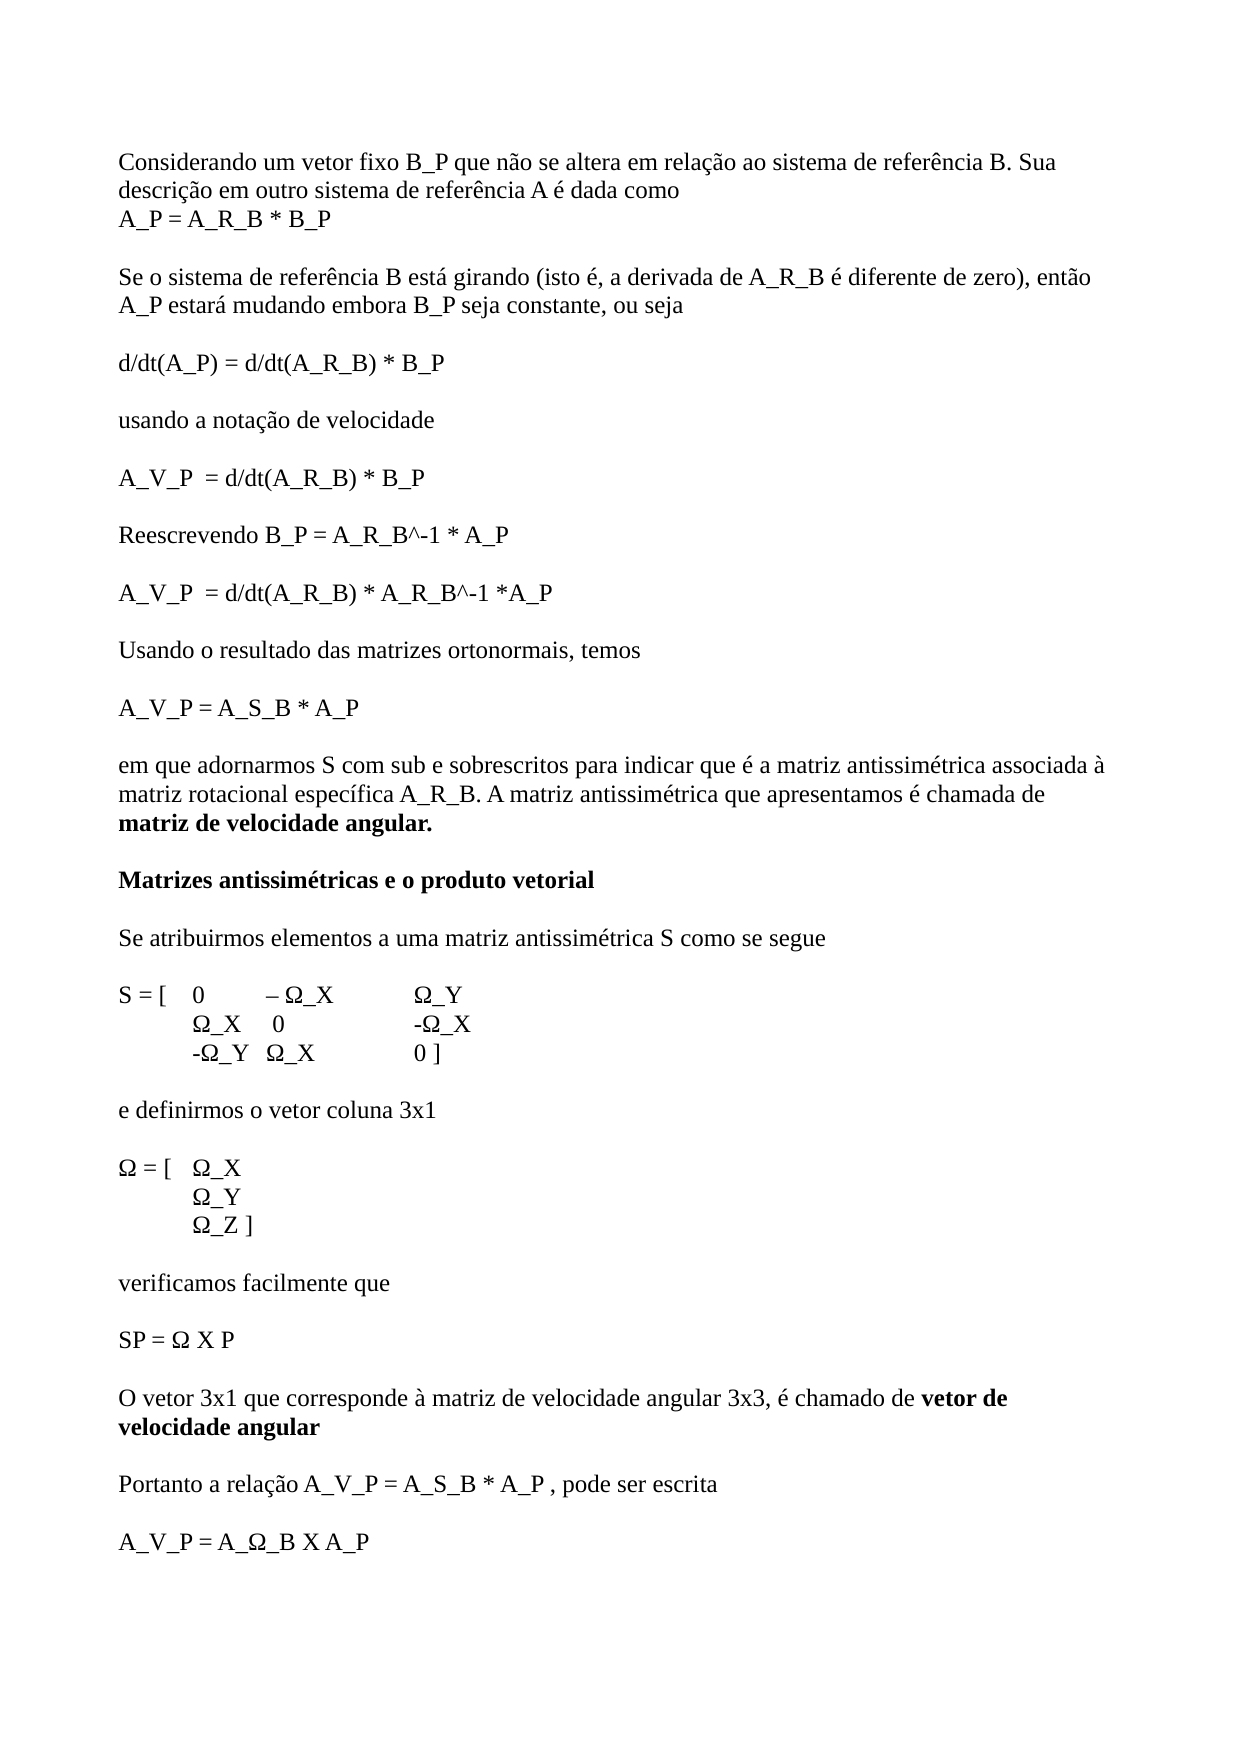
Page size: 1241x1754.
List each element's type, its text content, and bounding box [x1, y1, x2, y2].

text A_V_P = d/dt(A_R_B) * A_R_B^-1 *A_P [118, 578, 1122, 607]
text SP = Ω X P [118, 1326, 1122, 1354]
text Portanto a relação A_V_P = A_S_B * A_P , pode ser escrita [118, 1469, 1122, 1498]
text A_V_P = A_Ω_B X A_P [118, 1527, 1122, 1556]
text Ω = [ Ω_X [118, 1153, 1122, 1182]
text usando a notação de velocidade [118, 406, 1122, 434]
text Usando o resultado das matrizes ortonormais, temos [118, 636, 1122, 664]
text S = [ 0 – Ω_X Ω_Y [118, 981, 1122, 1009]
text Matrizes antissimétricas e o produto vetorial [118, 866, 1122, 894]
text e definirmos o vetor coluna 3x1 [118, 1096, 1122, 1124]
text Considerando um vetor fixo B_P que não se altera em relação ao sistema de referência B. Sua descrição em outro sistema de referência A é dada como [118, 147, 1122, 204]
text verificamos facilmente que [118, 1268, 1122, 1297]
text A_P = A_R_B * B_P [118, 204, 1122, 233]
text Ω_Y [118, 1182, 1122, 1211]
text O vetor 3x1 que corresponde à matriz de velocidade angular 3x3, é chamado de vetor de velocidade angular [118, 1383, 1122, 1441]
text Se atribuirmos elementos a uma matriz antissimétrica S como se segue [118, 923, 1122, 952]
text Ω_Z ] [118, 1211, 1122, 1239]
text Se o sistema de referência B está girando (isto é, a derivada de A_R_B é diferente de zero), então A_P estará mudando embora B_P seja constante, ou seja [118, 262, 1122, 319]
text Ω_X 0 -Ω_X [118, 1009, 1122, 1038]
text em que adornarmos S com sub e sobrescritos para indicar que é a matriz antissimétrica associada à matriz rotacional específica A_R_B. A matriz antissimétrica que apresentamos é chamada de matriz de velocidade angular. [118, 751, 1122, 837]
text A_V_P = d/dt(A_R_B) * B_P [118, 463, 1122, 492]
text A_V_P = A_S_B * A_P [118, 693, 1122, 722]
text Reescrevendo B_P = A_R_B^-1 * A_P [118, 521, 1122, 549]
text d/dt(A_P) = d/dt(A_R_B) * B_P [118, 348, 1122, 377]
text -Ω_Y Ω_X 0 ] [118, 1038, 1122, 1067]
